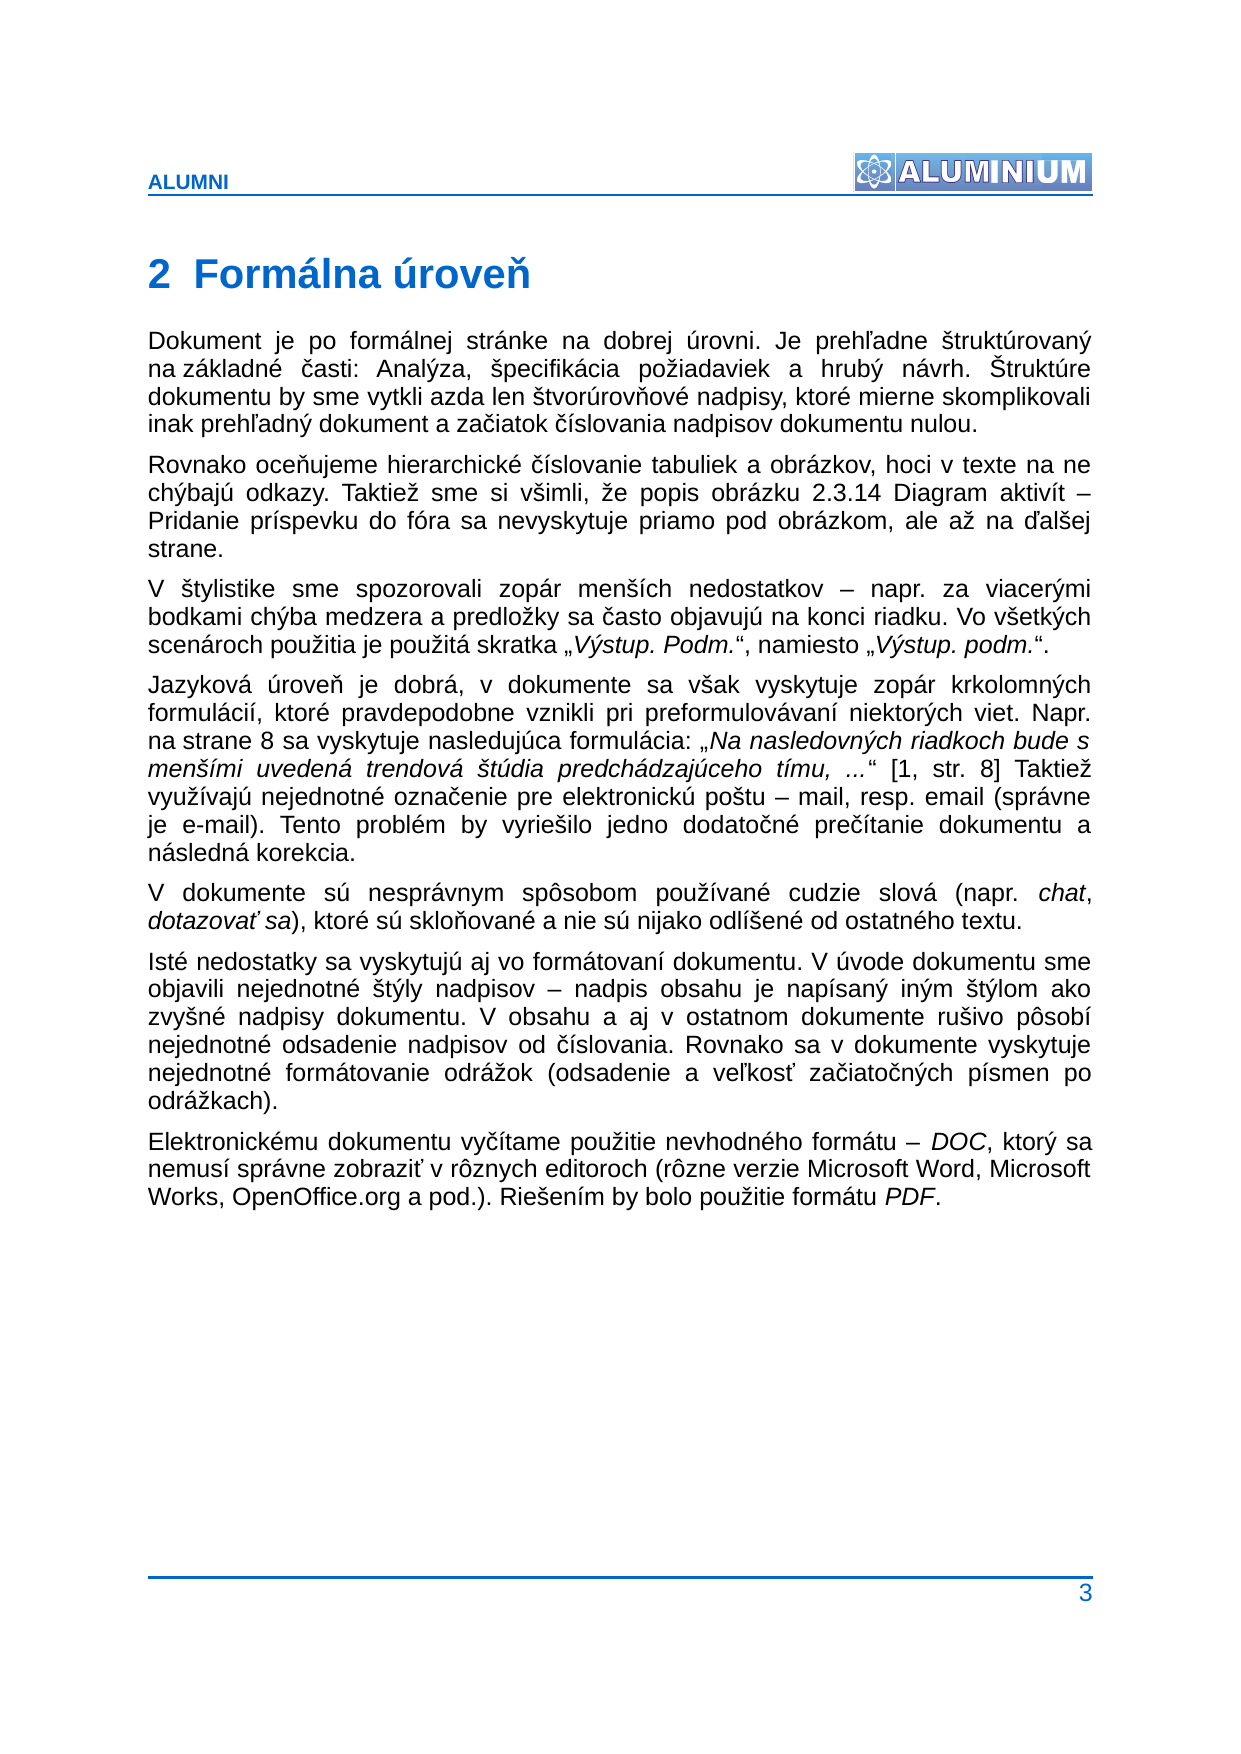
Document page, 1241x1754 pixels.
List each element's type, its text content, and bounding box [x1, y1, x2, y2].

text Rovnako oceňujeme hierarchické číslovanie tabuliek a obrázkov, hoci v texte na ne chýbajú odkazy. Taktiež sme si všimli, že popis obrázku 2.3.14 Diagram aktivít – Pridanie príspevku do fóra sa nevyskytuje priamo pod obrázkom, ale až na ďalšej strane. [148, 451, 1093, 562]
subtitle Formálna úroveň [148, 250, 1093, 297]
text Elektronickému dokumentu vyčítame použitie nevhodného formátu – DOC, ktorý sa nemusí správne zobraziť v rôznych editoroch (rôzne verzie Microsoft Word, Microsoft Works, OpenOffice.org a pod.). Riešením by bolo použitie formátu PDF. [148, 1127, 1093, 1211]
text Isté nedostatky sa vyskytujú aj vo formátovaní dokumentu. V úvode dokumentu sme objavili nejednotné štýly nadpisov – nadpis obsahu je napísaný iným štýlom ako zvyšné nadpisy dokumentu. V obsahu a aj v ostatnom dokumente rušivo pôsobí nejednotné odsadenie nadpisov od číslovania. Rovnako sa v dokumente vyskytuje nejednotné formátovanie odrážok (odsadenie a veľkosť začiatočných písmen po odrážkach). [148, 947, 1093, 1115]
text Dokument je po formálnej stránke na dobrej úrovni. Je prehľadne štruktúrovaný na základné časti: Analýza, špecifikácia požiadaviek a hrubý návrh. Štruktúre dokumentu by sme vytkli azda len štvorúrovňové nadpisy, ktoré mierne skomplikovali inak prehľadný dokument a začiatok číslovania nadpisov dokumentu nulou. [148, 326, 1093, 438]
text V štylistike sme spozorovali zopár menších nedostatkov – napr. za viacerými bodkami chýba medzera a predložky sa často objavujú na konci riadku. Vo všetkých scenároch použitia je použitá skratka „Výstup. Podm.“, namiesto „Výstup. podm.“. [148, 575, 1093, 658]
text V dokumente sú nesprávnym spôsobom používané cudzie slová (napr. chat, dotazovať sa), ktoré sú skloňované a nie sú nijako odlíšené od ostatného textu. [148, 879, 1093, 935]
text Jazyková úroveň je dobrá, v dokumente sa však vyskytuje zopár krkolomných formulácií, ktoré pravdepodobne vznikli pri preformulovávaní niektorých viet. Napr. na strane 8 sa vyskytuje nasledujúca formulácia: „Na nasledovných riadkoch bude s menšími uvedená trendová štúdia predchádzajúceho tímu, ...“ [1, str. 8] Taktiež využívajú nejednotné označenie pre elektronickú poštu – mail, resp. email (správne je e-mail). Tento problém by vyriešilo jedno dodatočné prečítanie dokumentu a následná korekcia. [148, 671, 1093, 866]
